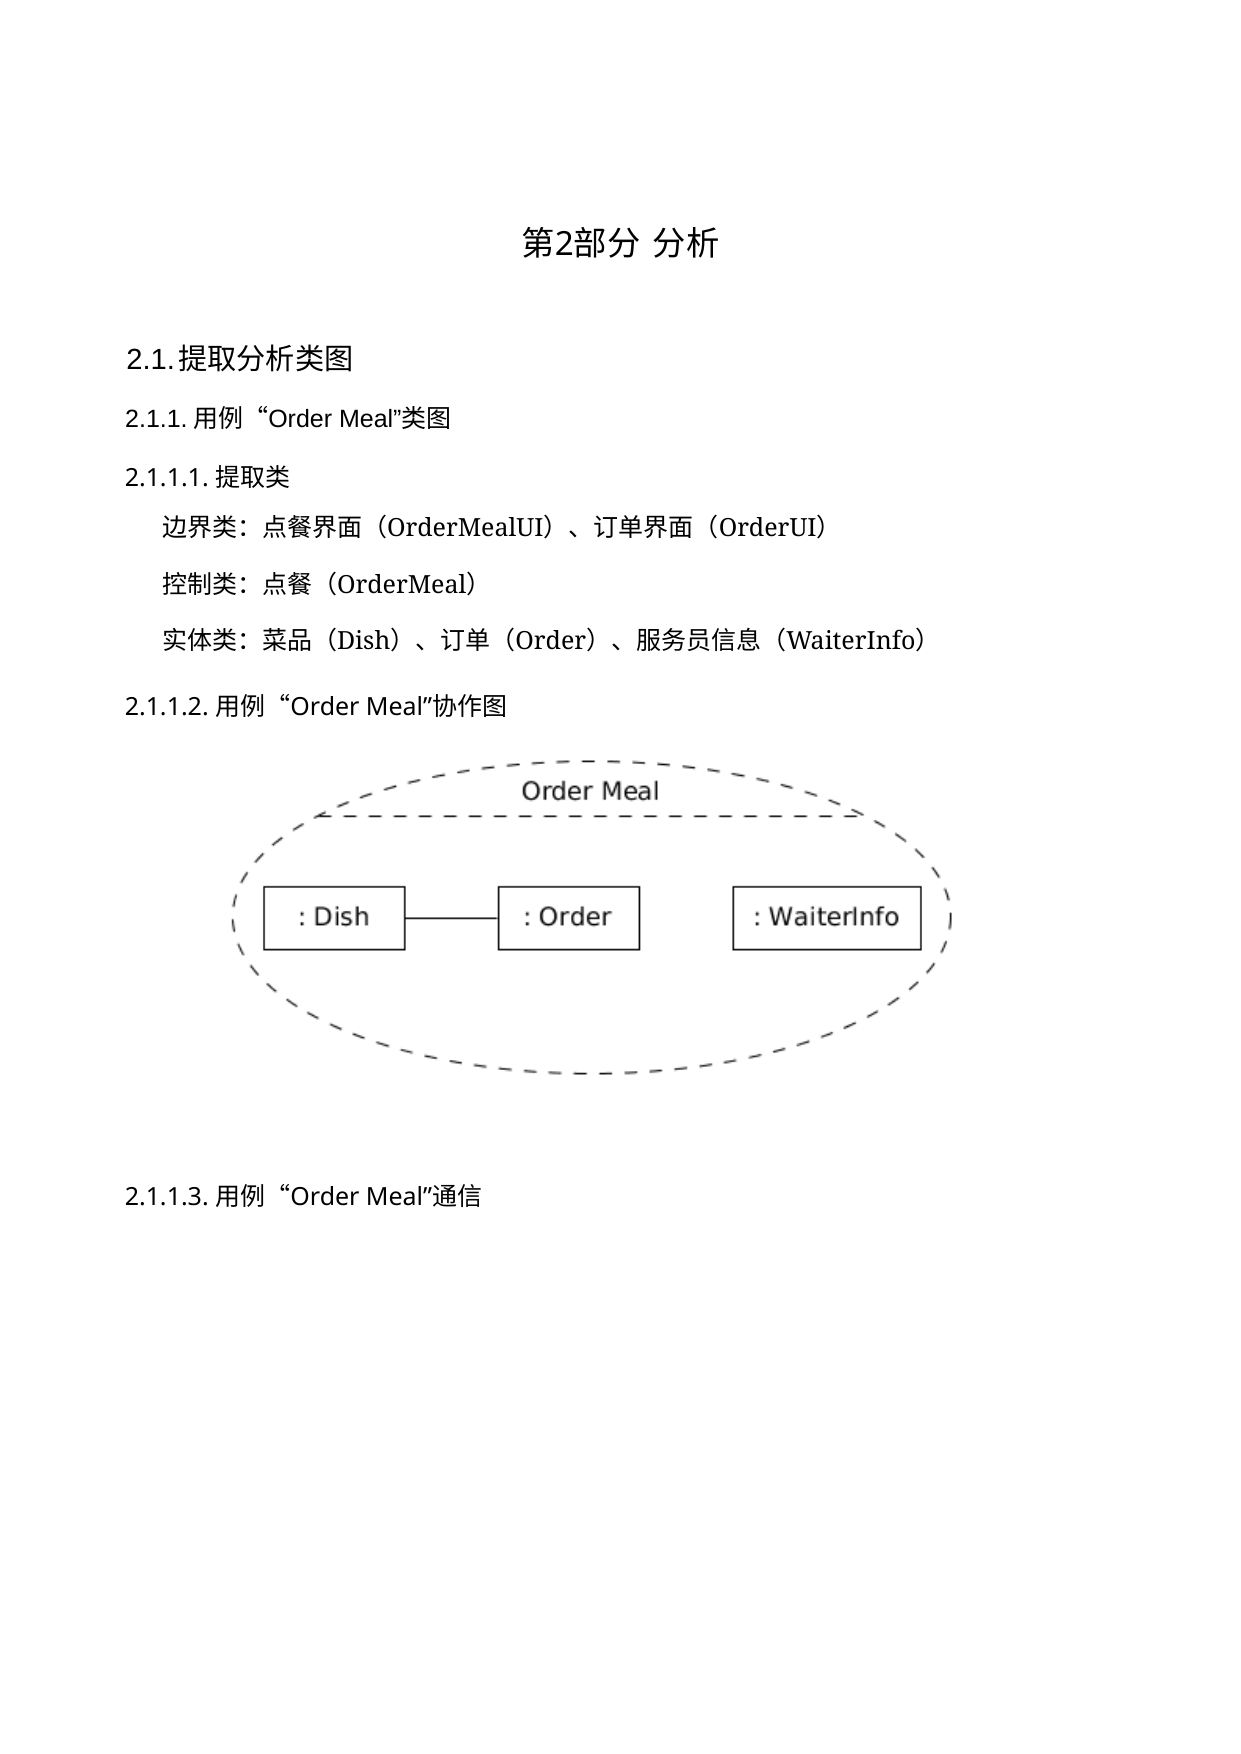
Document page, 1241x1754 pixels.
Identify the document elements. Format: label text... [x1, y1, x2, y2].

subtitle 提取分析类图 [118, 336, 1122, 378]
subtitle 用例“Order Meal”类图 [118, 398, 1122, 434]
text 边界类：点餐界面（OrderMealUI）、订单界面（OrderUI） [118, 508, 1122, 544]
text 实体类：菜品（Dish）、订单（Order）、服务员信息（WaiterInfo） [118, 621, 1122, 657]
subtitle 分析 [118, 216, 1122, 265]
subtitle 用例“Order Meal”通信 [118, 1176, 1122, 1213]
picture [226, 753, 958, 1081]
subtitle 用例“Order Meal”协作图 [118, 687, 1122, 723]
text 控制类：点餐（OrderMeal） [118, 564, 1122, 600]
subtitle 提取类 [118, 458, 1122, 494]
